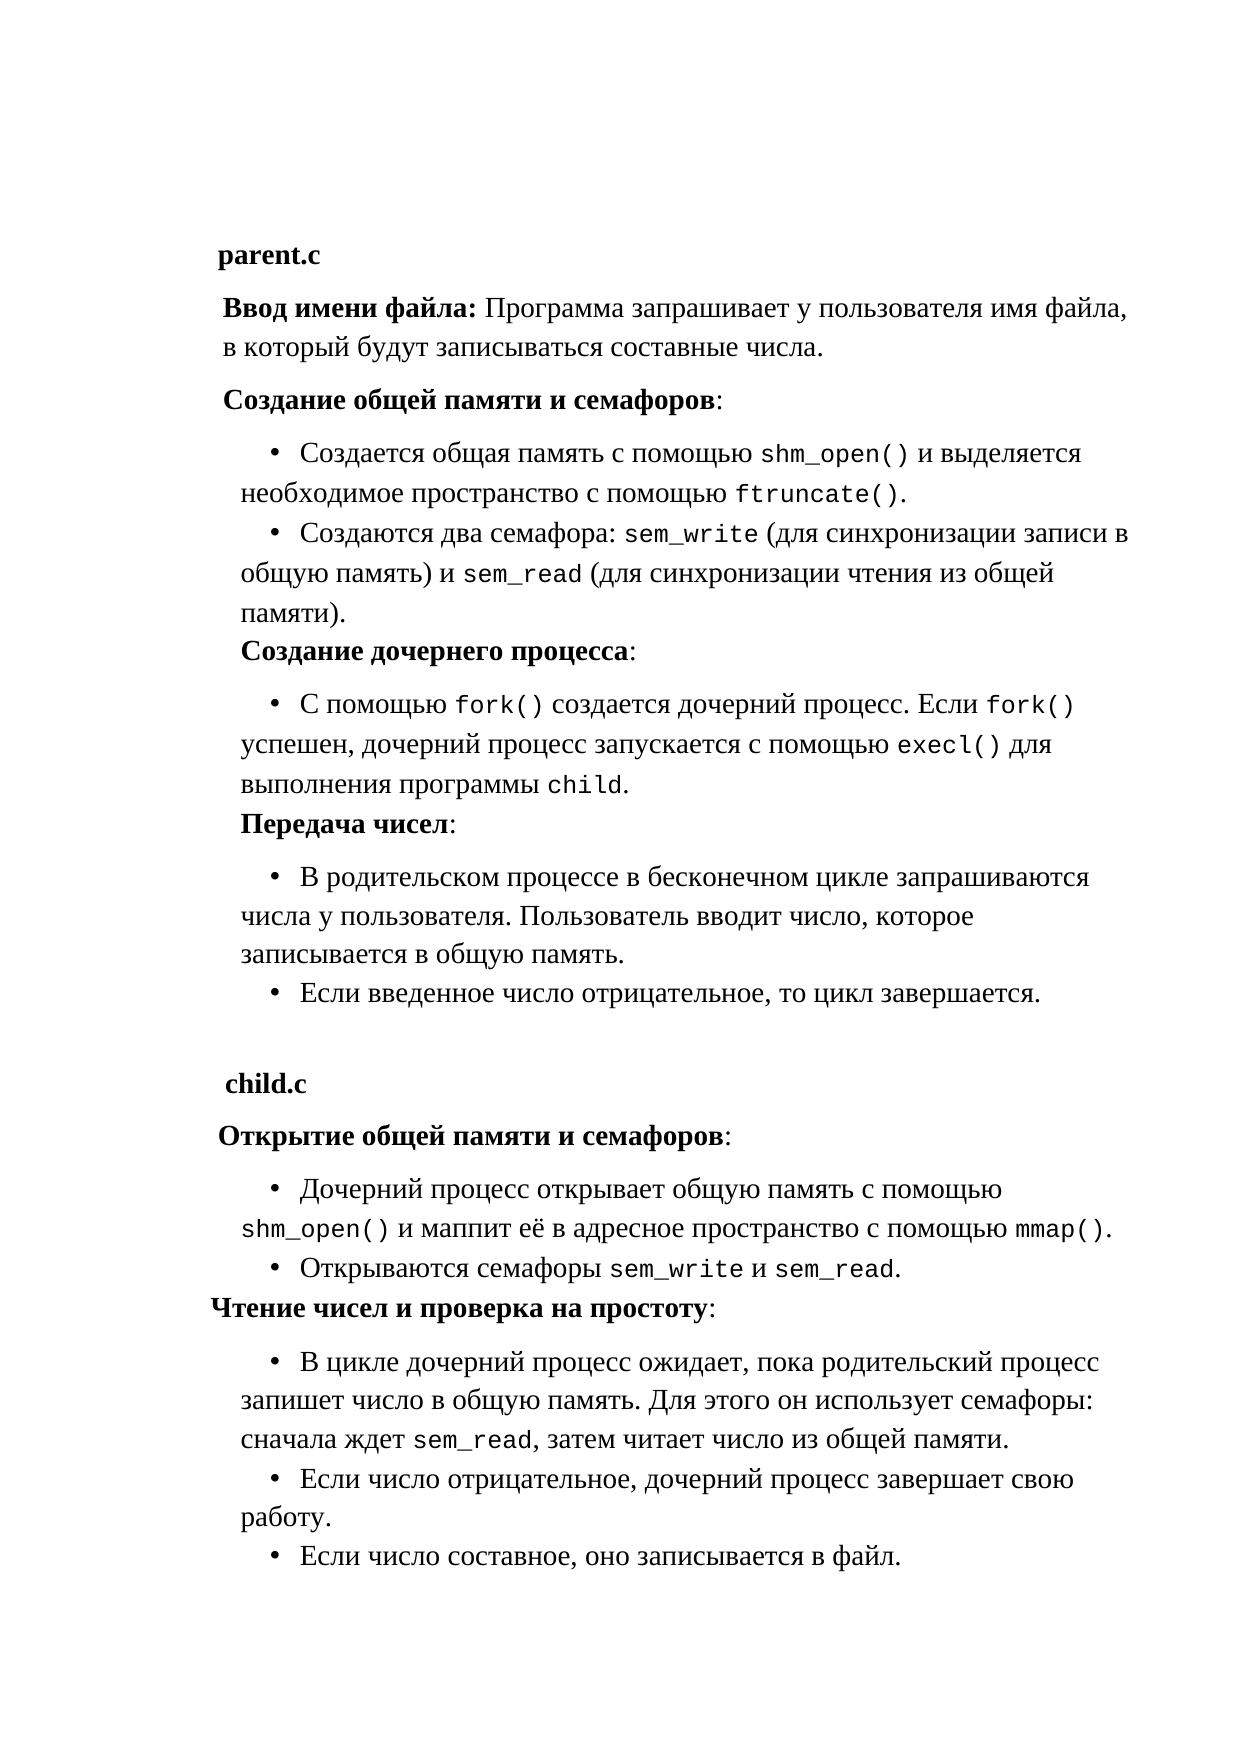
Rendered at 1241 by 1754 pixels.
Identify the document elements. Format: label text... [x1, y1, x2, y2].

list Открываются семафоры sem_write и sem_read. [211, 1251, 1147, 1285]
list В цикле дочерний процесс ожидает, пока родительский процесс запишет число в общую память. Для этого он использует семафоры: сначала ждет sem_read, затем читает число из общей памяти. [211, 1344, 1147, 1456]
list Создание дочернего процесса: [211, 633, 1147, 667]
list С помощью fork() создается дочерний процесс. Если fork() успешен, дочерний процесс запускается с помощью execl() для выполнения программы child. [211, 686, 1147, 801]
list Создание общей памяти и семафоров: [193, 382, 1147, 416]
list Дочерний процесс открывает общую память с помощью shm_open() и маппит её в адресное пространство с помощью mmap(). [211, 1171, 1147, 1245]
list Если введенное число отрицательное, то цикл завершается. [211, 975, 1147, 1008]
subtitle child.c [187, 1067, 1165, 1100]
list Ввод имени файла: Программа запрашивает у пользователя имя файла, в который будут записываться составные числа. [193, 291, 1147, 363]
list В родительском процессе в бесконечном цикле запрашиваются числа у пользователя. Пользователь вводит число, которое записывается в общую память. [211, 859, 1147, 970]
list Если число отрицательное, дочерний процесс завершает свою работу. [211, 1461, 1147, 1533]
list Открытие общей памяти и семафоров: [137, 1118, 1147, 1151]
list Если число составное, оно записывается в файл. [211, 1538, 1147, 1572]
list Чтение чисел и проверка на простоту: [137, 1291, 1147, 1324]
list parent.c [137, 237, 1147, 271]
list Передача чисел: [211, 806, 1147, 839]
list Создается общая память с помощью shm_open() и выделяется необходимое пространство с помощью ftruncate(). [211, 435, 1147, 510]
list Создаются два семафора: sem_write (для синхронизации записи в общую память) и sem_read (для синхронизации чтения из общей памяти). [211, 515, 1147, 628]
